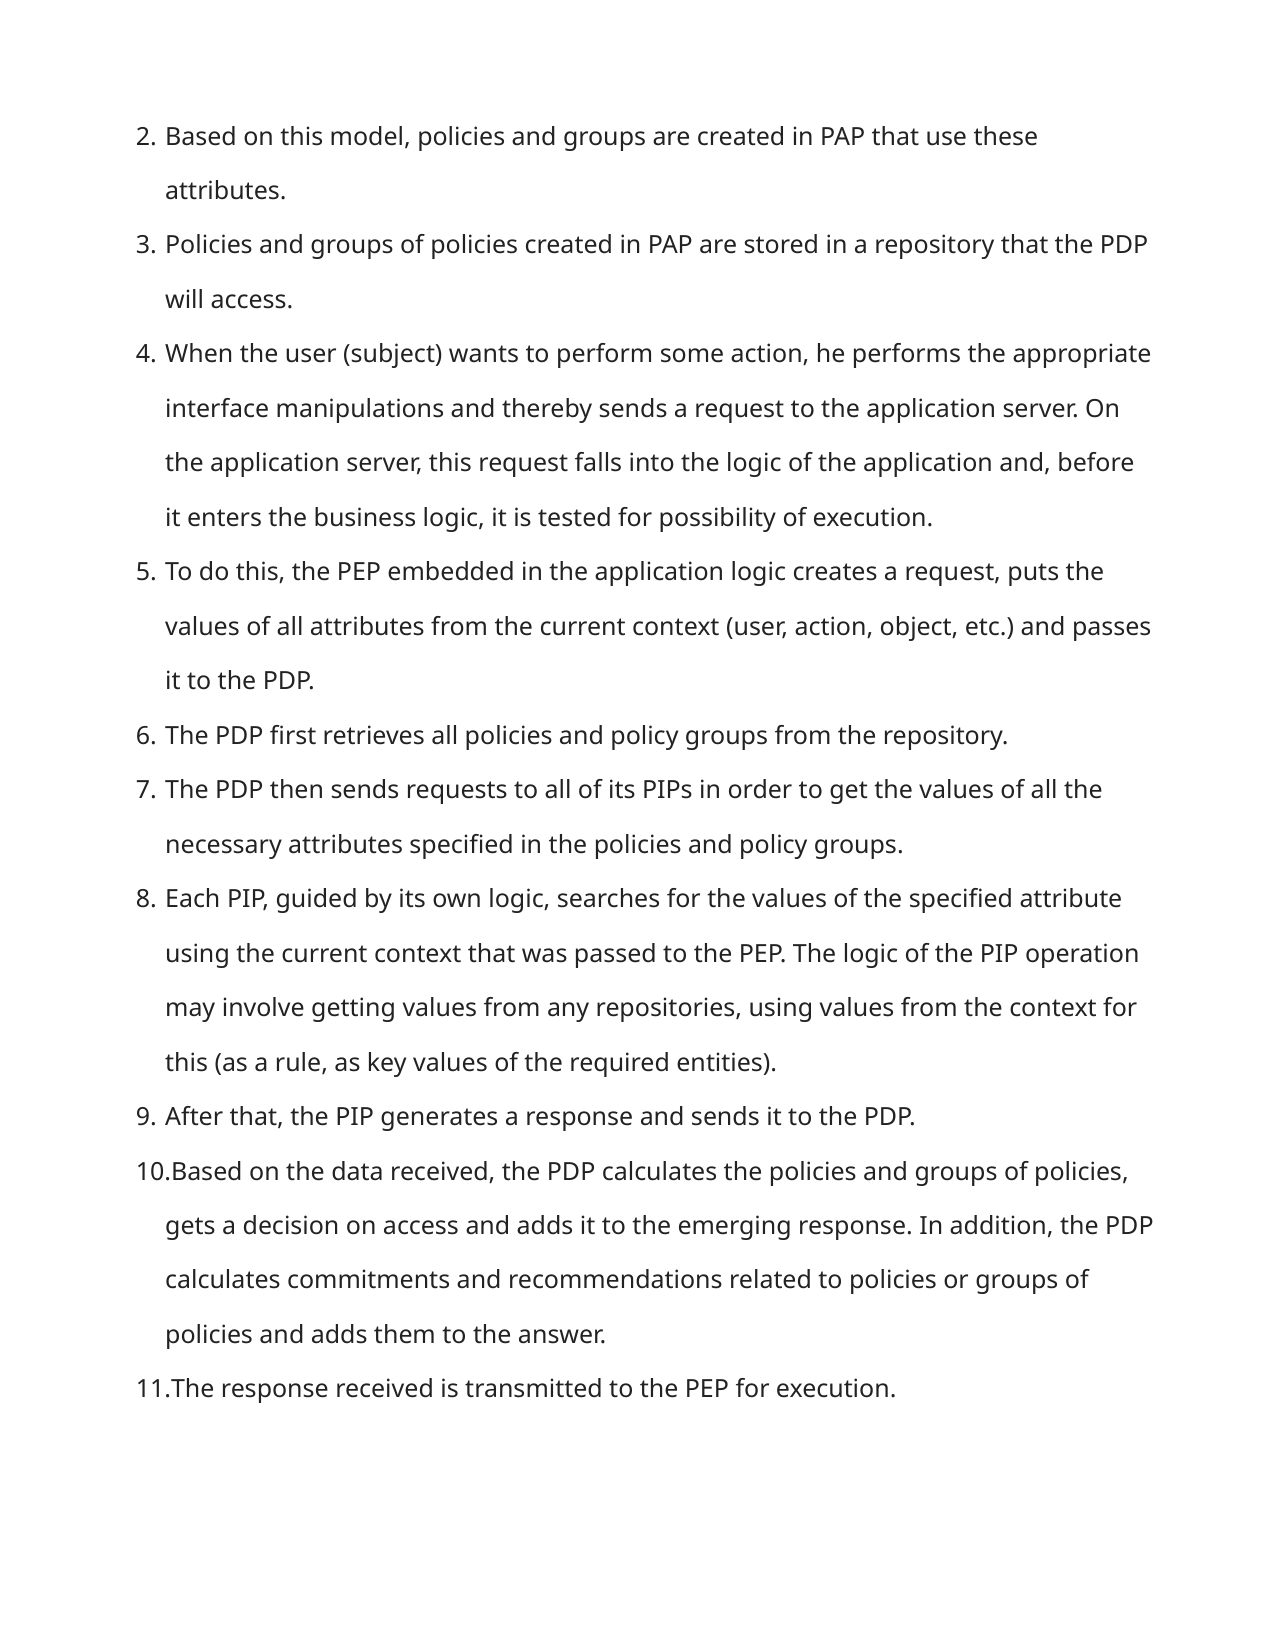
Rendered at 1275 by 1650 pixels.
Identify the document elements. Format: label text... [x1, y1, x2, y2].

list Each PIP, guided by its own logic, searches for the values of the specified attribute using the current context that was passed to the PEP. The logic of the PIP operation may involve getting values from any repositories, using values from the context for this (as a rule, as key values of the required entities). [136, 881, 1157, 1078]
list The PDP first retrieves all policies and policy groups from the repository. [136, 717, 1157, 751]
list The PDP then sends requests to all of its PIPs in order to get the values of all the necessary attributes specified in the policies and policy groups. [136, 772, 1157, 860]
list After that, the PIP generates a response and sends it to the PDP. [136, 1099, 1157, 1133]
list Policies and groups of policies created in PAP are stored in a repository that the PDP will access. [136, 227, 1157, 316]
list Based on this model, policies and groups are created in PAP that use these attributes. [136, 118, 1157, 207]
list The response received is transmitted to the PEP for execution. [136, 1371, 1157, 1405]
list When the user (subject) wants to perform some action, he performs the appropriate interface manipulations and thereby sends a request to the application server. On the application server, this request falls into the logic of the application and, before it enters the business logic, it is tested for possibility of execution. [136, 336, 1157, 533]
list Based on the data received, the PDP calculates the policies and groups of policies, gets a decision on access and adds it to the emerging response. In addition, the PDP calculates commitments and recommendations related to policies or groups of policies and adds them to the answer. [136, 1153, 1157, 1351]
list To do this, the PEP embedded in the application logic creates a request, puts the values of all attributes from the current context (user, action, object, etc.) and passes it to the PDP. [136, 554, 1157, 697]
